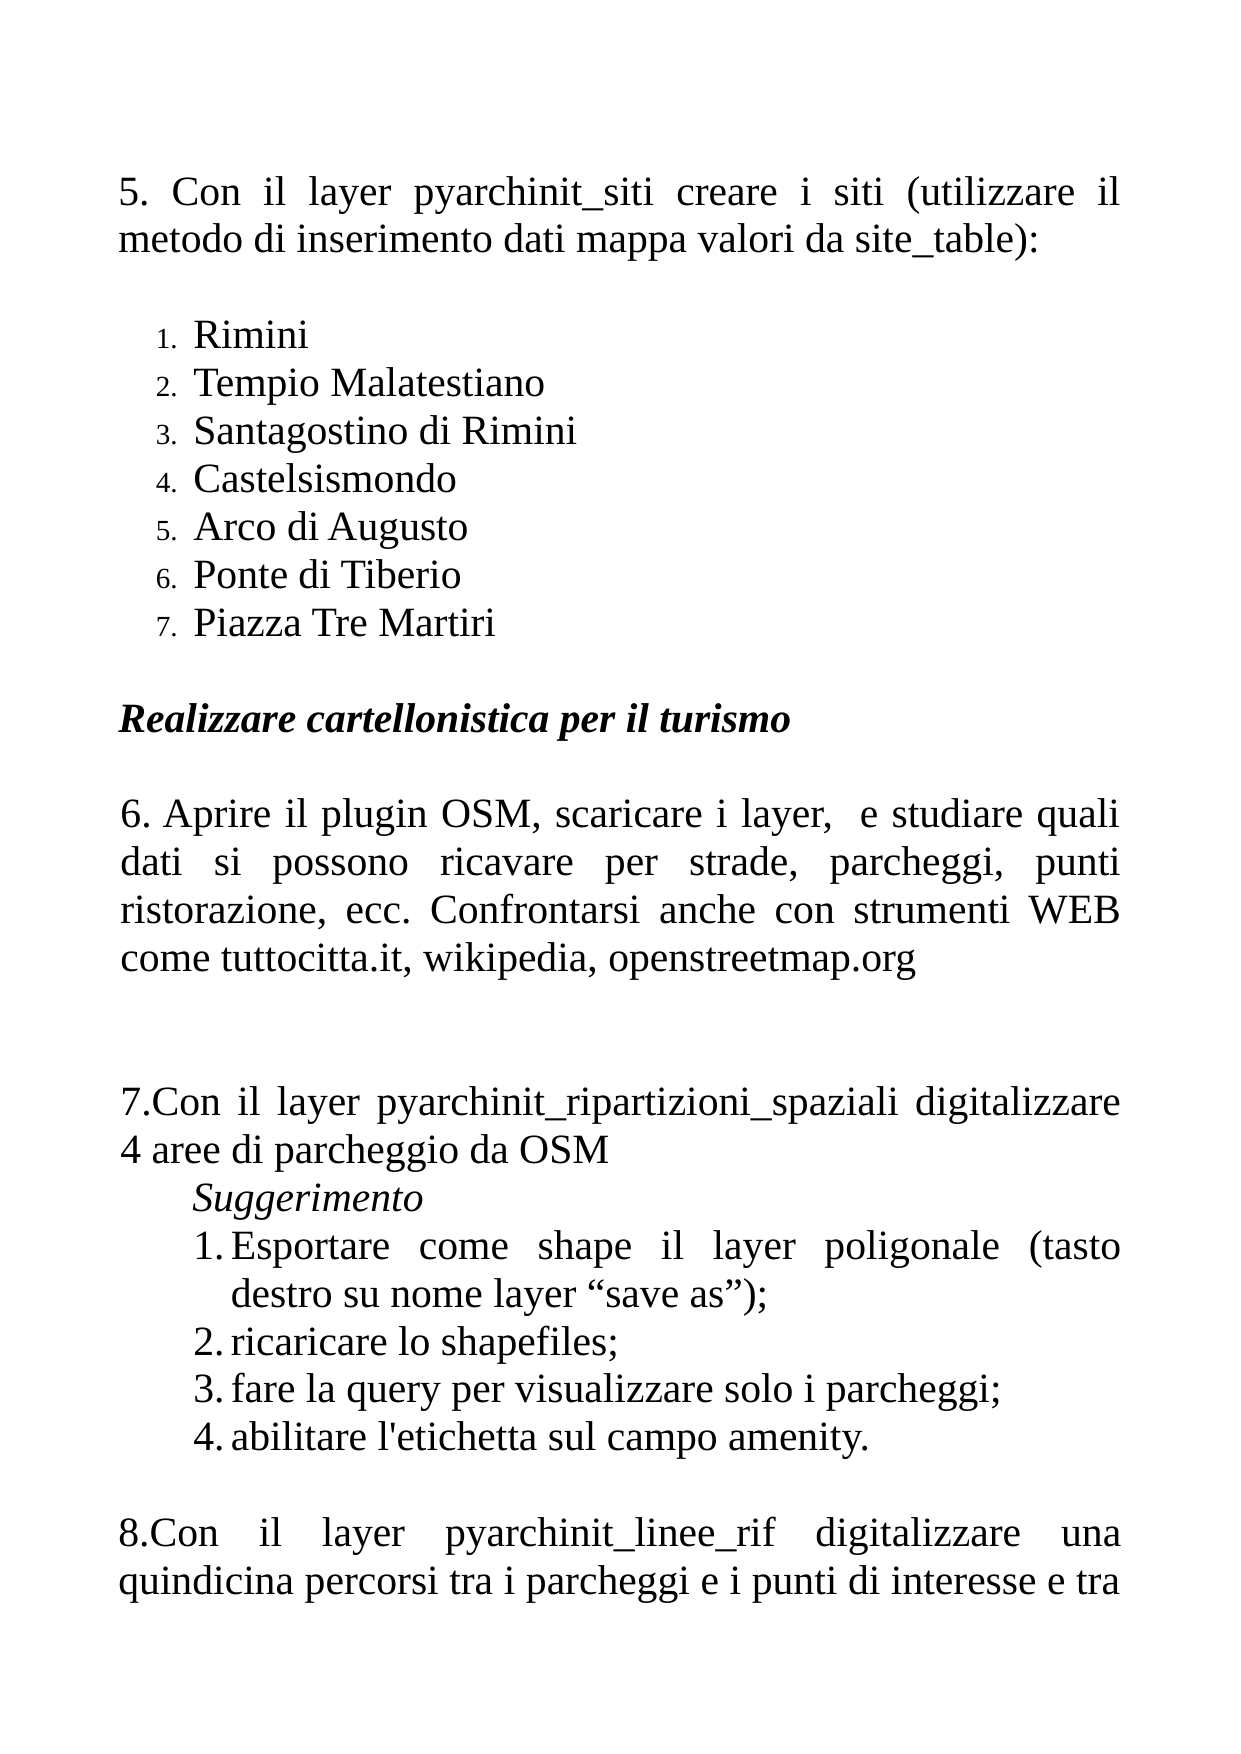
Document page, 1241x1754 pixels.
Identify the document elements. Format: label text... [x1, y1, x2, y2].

list Tempio Malatestiano [156, 358, 1122, 406]
list fare la query per visualizzare solo i parcheggi; [193, 1364, 1122, 1412]
list 6. Aprire il plugin OSM, scaricare i layer, e studiare quali dati si possono ricavare per strade, parcheggi, punti ristorazione, ecc. Confrontarsi anche con strumenti WEB come tuttocitta.it, wikipedia, openstreetmap.org [44, 789, 1122, 981]
list Esportare come shape il layer poligonale (tasto destro su nome layer “save as”); [193, 1220, 1122, 1316]
list ricaricare lo shapefiles; [193, 1316, 1122, 1364]
text 5. Con il layer pyarchinit_siti creare i siti (utilizzare il metodo di inserimento dati mappa valori da site_table): [118, 166, 1122, 262]
text 8.Con il layer pyarchinit_linee_rif digitalizzare una quindicina percorsi tra i parcheggi e i punti di interesse e tra [118, 1508, 1122, 1603]
list Piazza Tre Martiri [156, 597, 1122, 645]
list Ponte di Tiberio [156, 549, 1122, 597]
list Rimini [156, 310, 1122, 358]
list Castelsismondo [156, 453, 1122, 501]
text Realizzare cartellonistica per il turismo [118, 693, 1122, 741]
list Santagostino di Rimini [156, 406, 1122, 453]
list 7.Con il layer pyarchinit_ripartizioni_spaziali digitalizzare 4 aree di parcheggio da OSM [44, 1076, 1122, 1172]
text Suggerimento [118, 1172, 1122, 1220]
list abilitare l'etichetta sul campo amenity. [193, 1412, 1122, 1460]
list Arco di Augusto [156, 501, 1122, 549]
